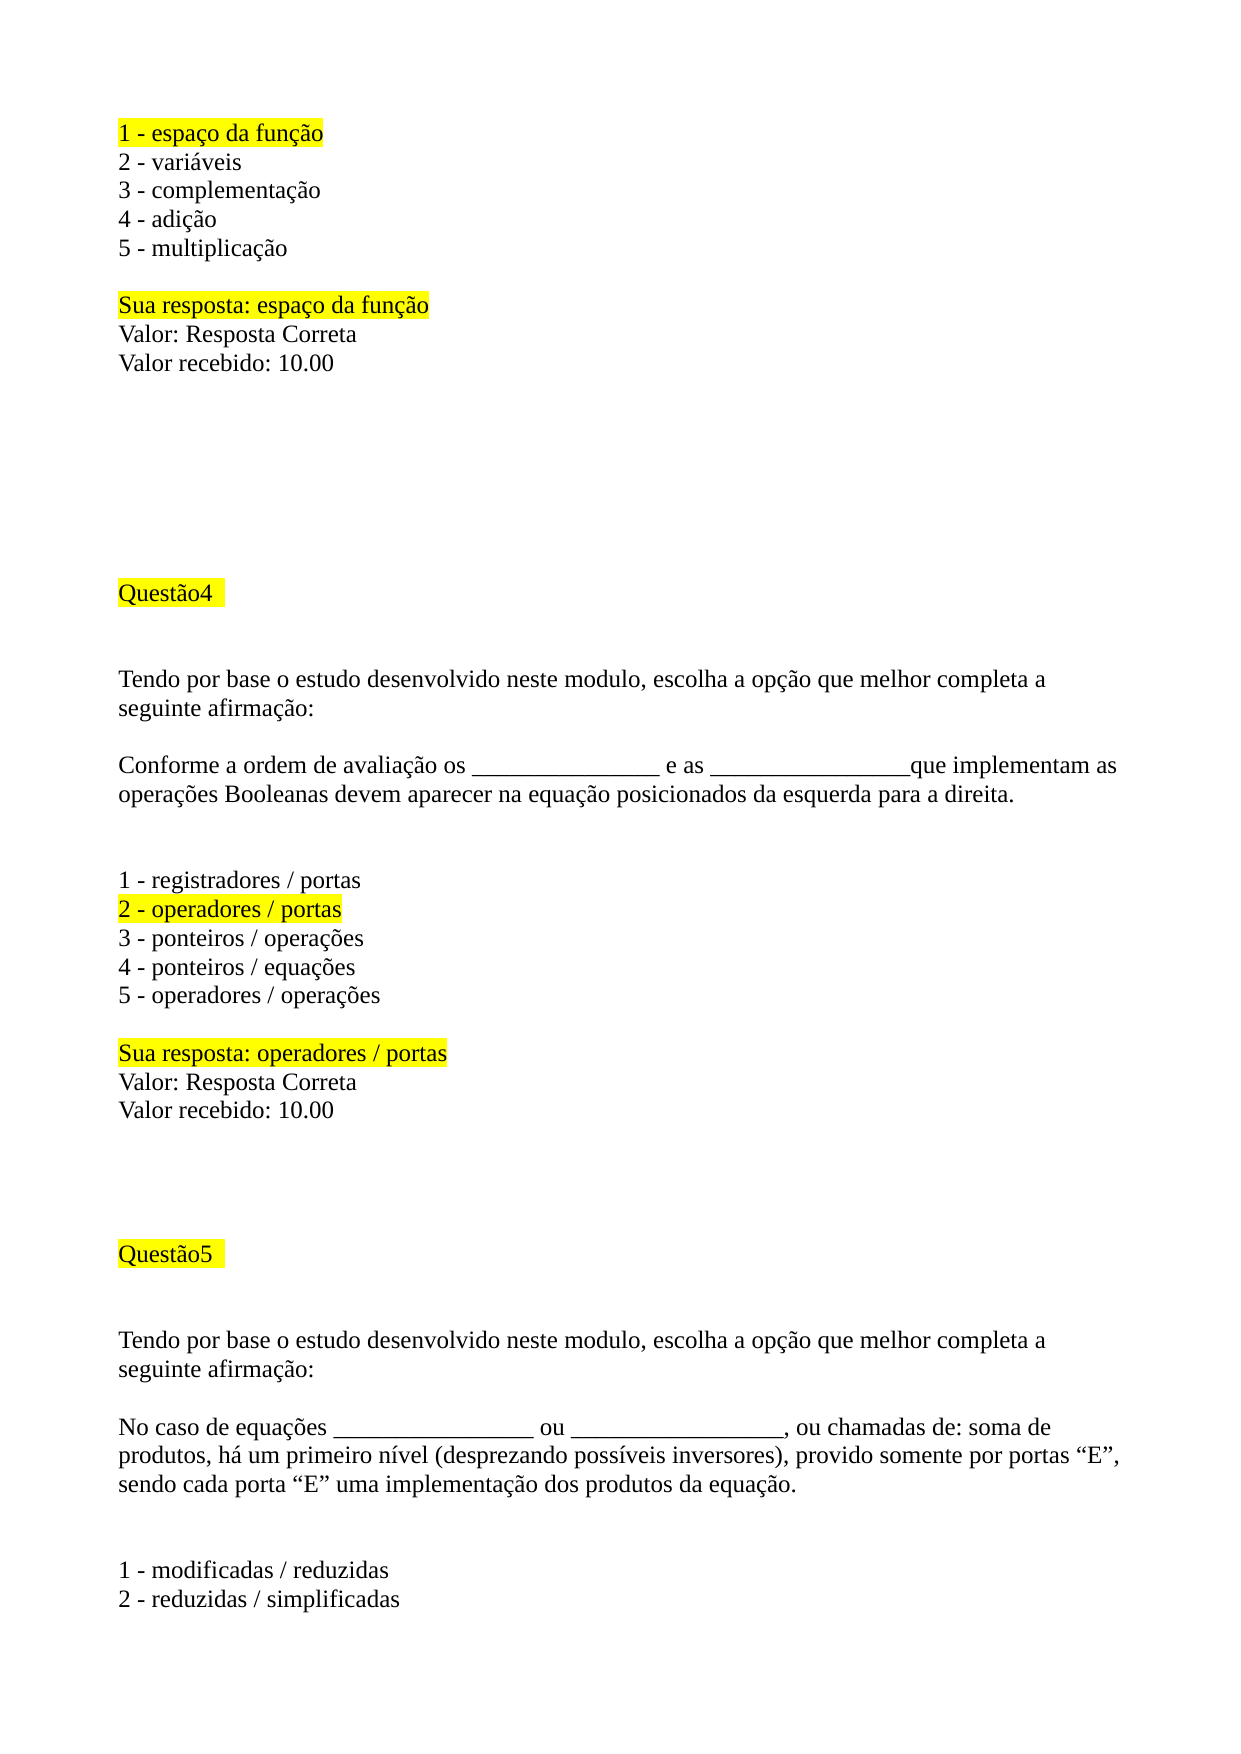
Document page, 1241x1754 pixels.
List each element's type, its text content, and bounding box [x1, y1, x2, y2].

text 5 - multiplicação [118, 233, 1122, 262]
text Questão5 [118, 1239, 1122, 1268]
text No caso de equações ________________ ou _________________, ou chamadas de: soma de produtos, há um primeiro nível (desprezando possíveis inversores), provido somente por portas “E”, sendo cada porta “E” uma implementação dos produtos da equação. [118, 1412, 1122, 1498]
text 4 - adição [118, 204, 1122, 233]
text 4 - ponteiros / equações [118, 952, 1122, 981]
text Valor: Resposta Correta [118, 319, 1122, 348]
text Questão4 [118, 578, 1122, 607]
text 1 - modificadas / reduzidas [118, 1556, 1122, 1584]
text Tendo por base o estudo desenvolvido neste modulo, escolha a opção que melhor completa a seguinte afirmação: [118, 1326, 1122, 1383]
text 5 - operadores / operações [118, 981, 1122, 1009]
text Valor: Resposta Correta [118, 1067, 1122, 1096]
text 1 - espaço da função [118, 118, 1122, 147]
text 2 - operadores / portas [118, 894, 1122, 923]
text Sua resposta: espaço da função [118, 291, 1122, 319]
text Conforme a ordem de avaliação os _______________ e as ________________que implementam as operações Booleanas devem aparecer na equação posicionados da esquerda para a direita. [118, 751, 1122, 808]
text Valor recebido: 10.00 [118, 1096, 1122, 1124]
text 3 - ponteiros / operações [118, 923, 1122, 952]
text Valor recebido: 10.00 [118, 348, 1122, 377]
text Sua resposta: operadores / portas [118, 1038, 1122, 1067]
text 3 - complementação [118, 176, 1122, 204]
text 1 - registradores / portas [118, 866, 1122, 894]
text 2 - variáveis [118, 147, 1122, 176]
text 2 - reduzidas / simplificadas [118, 1584, 1122, 1613]
text Tendo por base o estudo desenvolvido neste modulo, escolha a opção que melhor completa a seguinte afirmação: [118, 664, 1122, 722]
